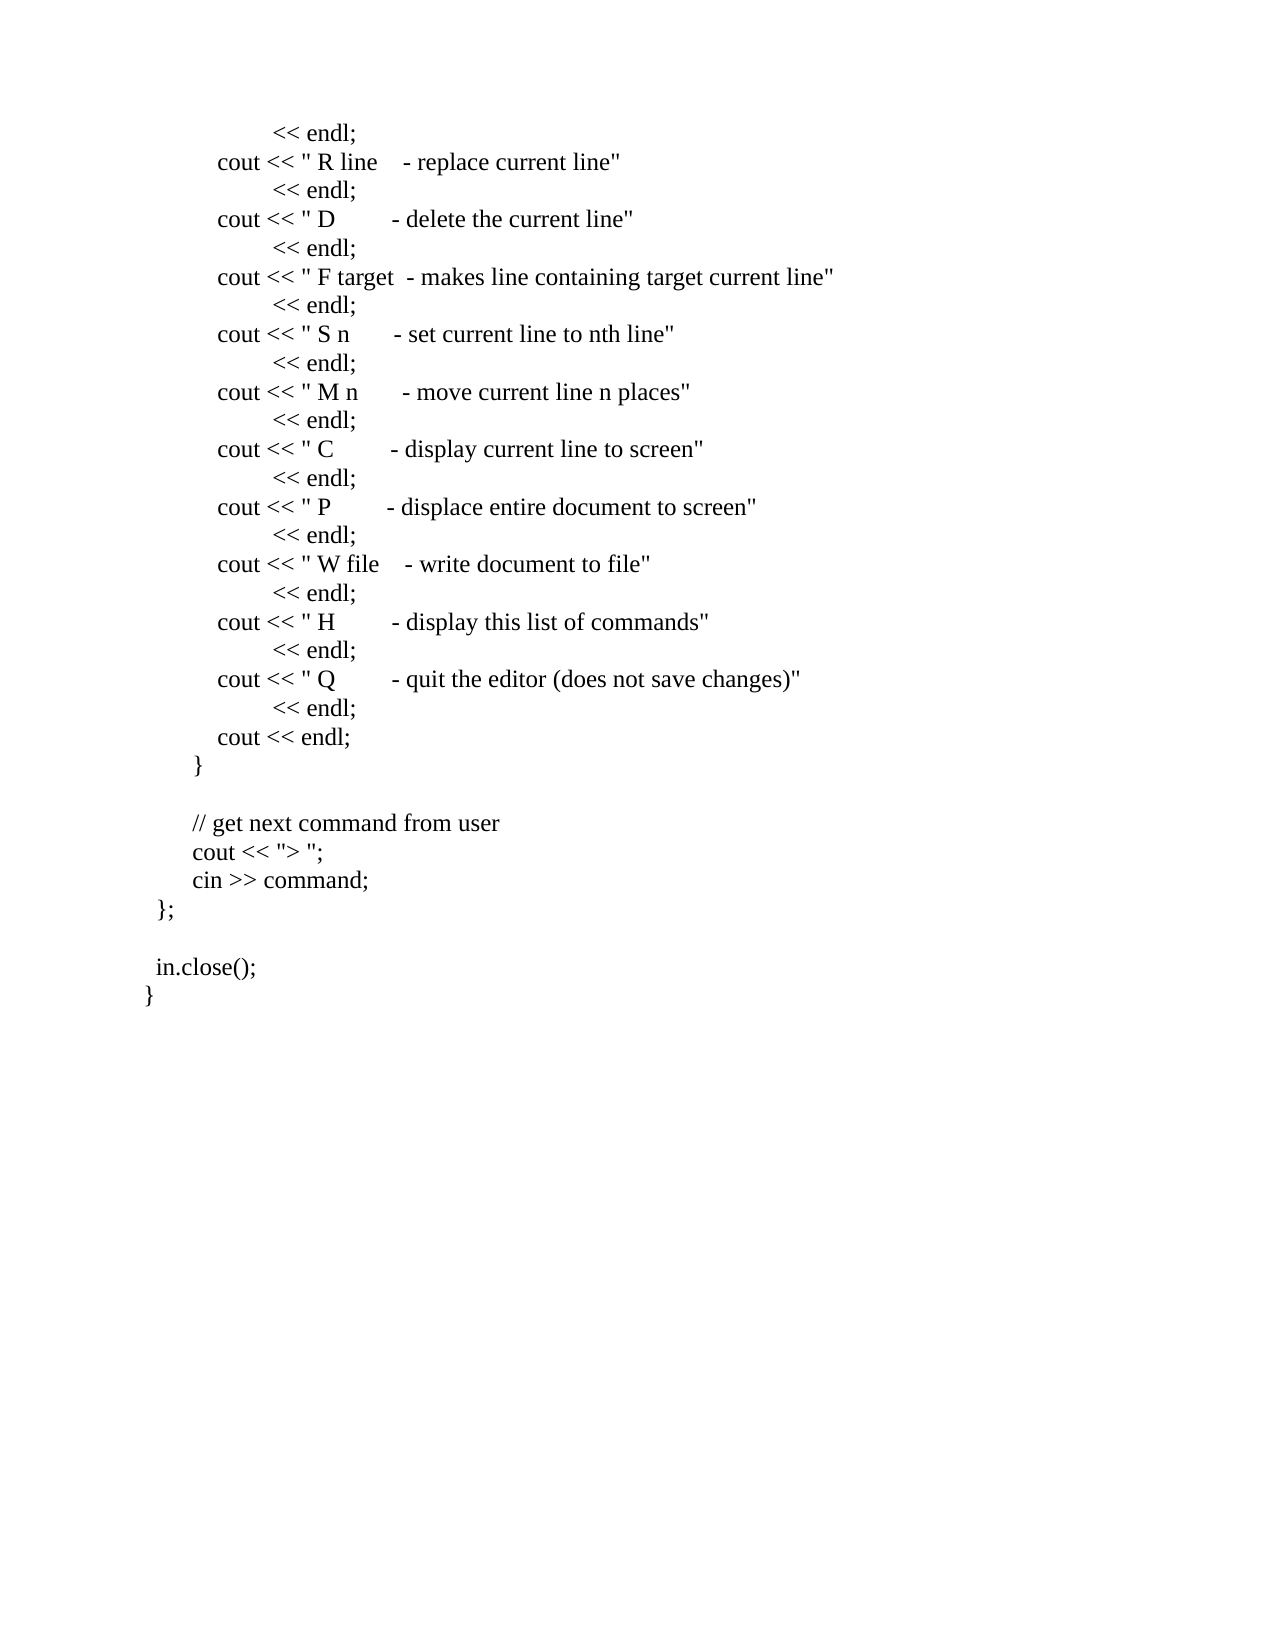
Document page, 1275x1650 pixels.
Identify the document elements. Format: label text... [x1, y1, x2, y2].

text << endl; [118, 291, 1157, 319]
text cout << " D - delete the current line" [118, 204, 1157, 233]
text cout << " F target - makes line containing target current line" [118, 262, 1157, 291]
text } [118, 981, 1157, 1009]
text // get next command from user [118, 808, 1157, 837]
text cout << " C - display current line to screen" [118, 434, 1157, 463]
text << endl; [118, 406, 1157, 434]
text } [118, 751, 1157, 779]
text cout << " H - display this list of commands" [118, 607, 1157, 636]
text cout << "> "; [118, 837, 1157, 866]
text << endl; [118, 521, 1157, 549]
text cout << " S n - set current line to nth line" [118, 319, 1157, 348]
text << endl; [118, 578, 1157, 607]
text << endl; [118, 463, 1157, 492]
text cout << " Q - quit the editor (does not save changes)" [118, 664, 1157, 693]
text }; [118, 894, 1157, 923]
text cout << endl; [118, 722, 1157, 751]
text << endl; [118, 176, 1157, 204]
text cout << " R line - replace current line" [118, 147, 1157, 176]
text << endl; [118, 118, 1157, 147]
text << endl; [118, 636, 1157, 664]
text in.close(); [118, 952, 1157, 981]
text << endl; [118, 233, 1157, 262]
text cin >> command; [118, 866, 1157, 894]
text cout << " W file - write document to file" [118, 549, 1157, 578]
text << endl; [118, 348, 1157, 377]
text cout << " P - displace entire document to screen" [118, 492, 1157, 521]
text cout << " M n - move current line n places" [118, 377, 1157, 406]
text << endl; [118, 693, 1157, 722]
